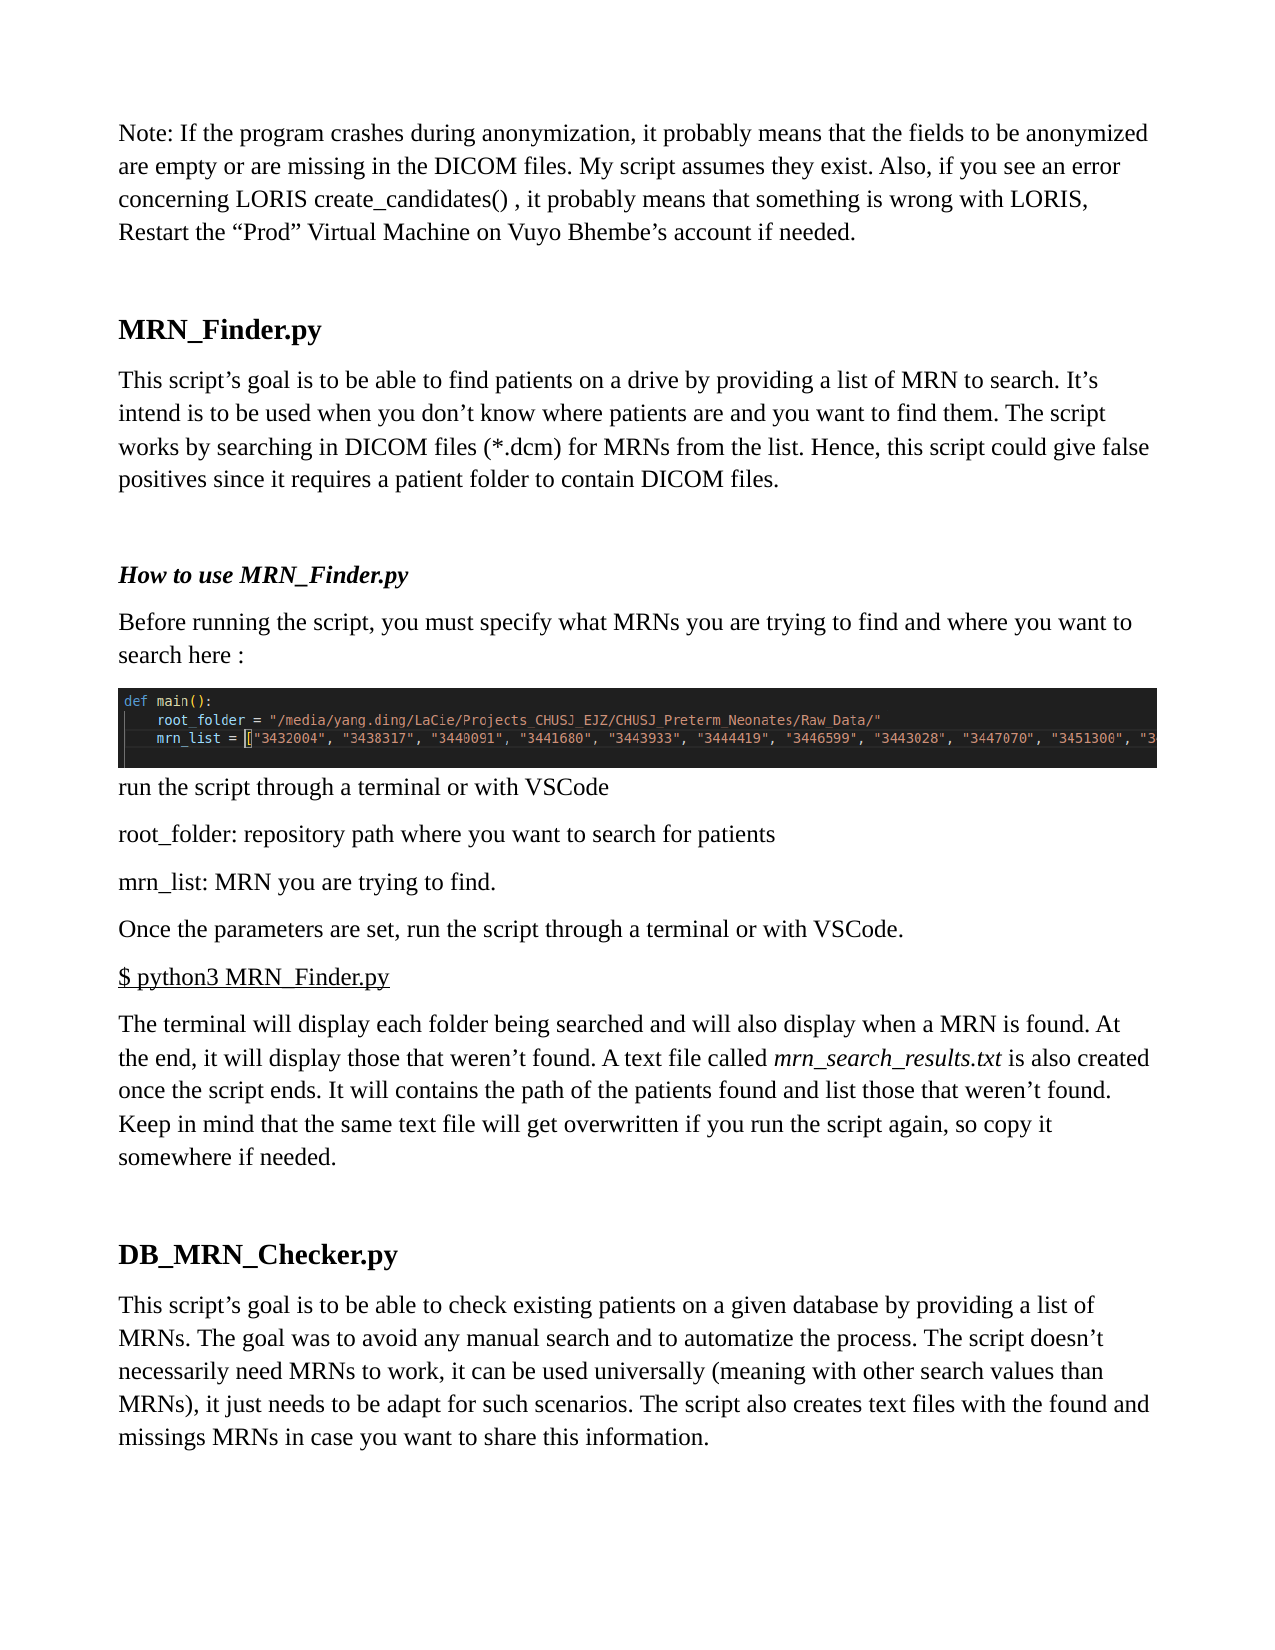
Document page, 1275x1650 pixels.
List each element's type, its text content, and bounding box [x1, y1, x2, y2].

text MRN_Finder.py [118, 312, 1157, 346]
text $ python3 MRN_Finder.py [118, 962, 1157, 991]
text DB_MRN_Checker.py [118, 1237, 1157, 1270]
text This script’s goal is to be able to find patients on a drive by providing a list of MRN to search. It’s intend is to be used when you don’t know where patients are and you want to find them. The script works by searching in DICOM files (*.dcm) for MRNs from the list. Hence, this script could give false positives since it requires a patient folder to contain DICOM files. [118, 366, 1157, 493]
text How to use MRN_Finder.py [118, 560, 1157, 588]
picture [118, 688, 1157, 768]
text Before running the script, you must specify what MRNs you are trying to find and where you want to search here : [118, 607, 1157, 669]
text run the script through a terminal or with VSCode [118, 768, 1157, 800]
text This script’s goal is to be able to check existing patients on a given database by providing a list of MRNs. The goal was to avoid any manual search and to automatize the process. The script doesn’t necessarily need MRNs to work, it can be used universally (meaning with other search values than MRNs), it just needs to be adapt for such scenarios. The script also creates text files with the found and missings MRNs in case you want to share this information. [118, 1290, 1157, 1451]
text Once the parameters are set, run the script through a terminal or with VSCode. [118, 914, 1157, 943]
text mrn_list: MRN you are trying to find. [118, 867, 1157, 896]
text The terminal will display each folder being searched and will also display when a MRN is found. At the end, it will display those that weren’t found. A text file called mrn_search_results.txt is also created once the script ends. It will contains the path of the patients found and list those that weren’t found. Keep in mind that the same text file will get overwritten if you run the script again, so copy it somewhere if needed. [118, 1009, 1157, 1170]
text root_folder: repository path where you want to search for patients [118, 819, 1157, 848]
text Note: If the program crashes during anonymization, it probably means that the fields to be anonymized are empty or are missing in the DICOM files. My script assumes they exist. Also, if you see an error concerning LORIS create_candidates() , it probably means that something is wrong with LORIS, Restart the “Prod” Virtual Machine on Vuyo Bhembe’s account if needed. [118, 118, 1157, 246]
